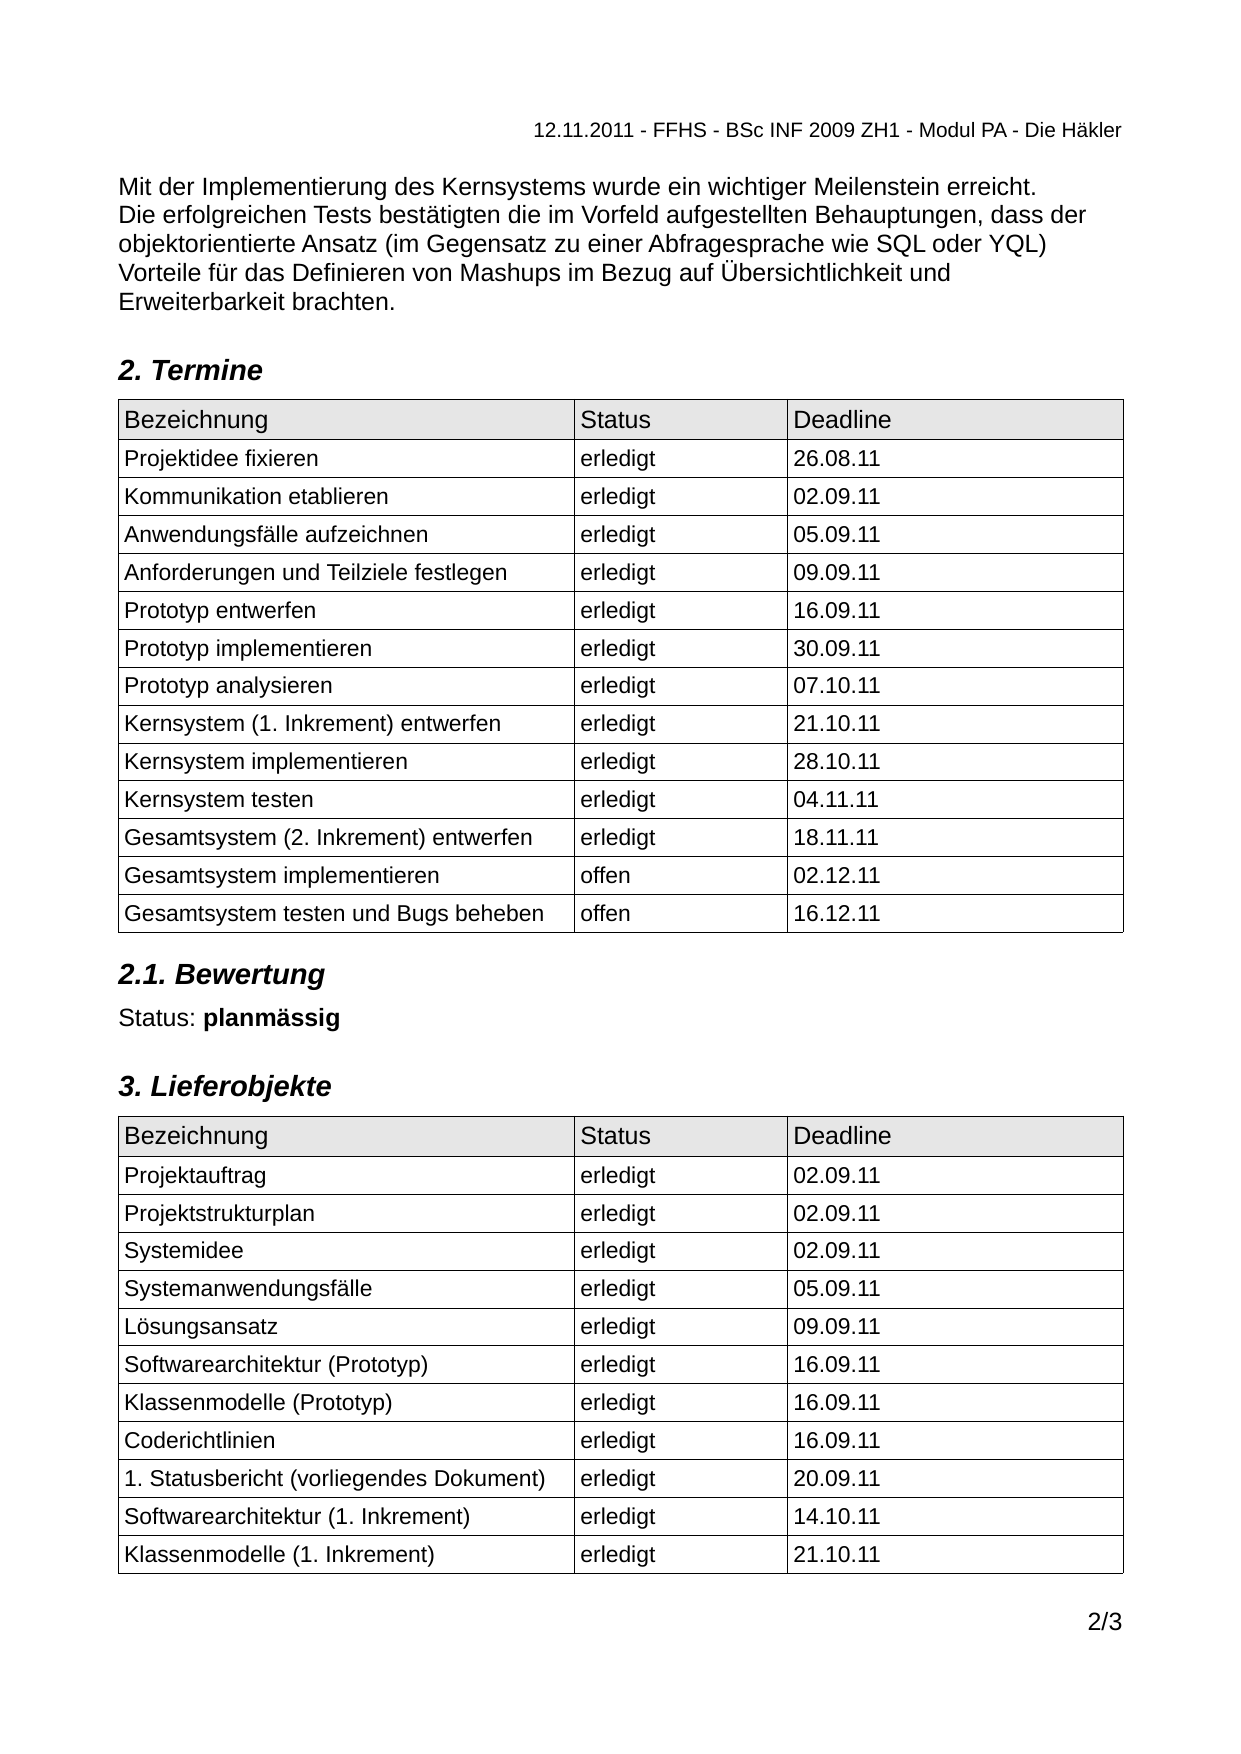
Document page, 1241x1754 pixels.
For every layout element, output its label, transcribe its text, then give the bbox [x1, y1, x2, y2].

table_cell erledigt [575, 819, 787, 856]
table_cell Prototyp analysieren [119, 668, 574, 704]
table_cell Anforderungen und Teilziele festlegen [119, 554, 574, 591]
table_cell 09.09.11 [788, 554, 1123, 591]
table_cell erledigt [575, 1346, 787, 1383]
table_cell 02.09.11 [788, 1195, 1123, 1232]
table_cell erledigt [575, 1233, 787, 1269]
table_header Deadline [788, 1117, 1123, 1156]
table_cell erledigt [575, 1309, 787, 1345]
table_cell Coderichtlinien [119, 1422, 574, 1459]
subtitle 2.1. Bewertung [118, 957, 1122, 991]
table_header Deadline [788, 400, 1123, 439]
table_cell Kernsystem testen [119, 781, 574, 818]
table_cell 20.09.11 [788, 1460, 1123, 1497]
table_cell Klassenmodelle (1. Inkrement) [119, 1536, 574, 1573]
table_cell 05.09.11 [788, 516, 1123, 553]
table_cell erledigt [575, 1460, 787, 1497]
table_cell Prototyp implementieren [119, 630, 574, 667]
table_cell erledigt [575, 706, 787, 742]
table_cell 05.09.11 [788, 1271, 1123, 1307]
table_header Status [575, 1117, 787, 1156]
table_cell erledigt [575, 592, 787, 629]
table_cell erledigt [575, 744, 787, 780]
table_cell 02.09.11 [788, 1157, 1123, 1194]
table_cell offen [575, 895, 787, 932]
table_cell Projektauftrag [119, 1157, 574, 1194]
table_cell Anwendungsfälle aufzeichnen [119, 516, 574, 553]
table_cell 28.10.11 [788, 744, 1123, 780]
table_cell Softwarearchitektur (1. Inkrement) [119, 1498, 574, 1535]
table_cell erledigt [575, 440, 787, 477]
table_cell Kernsystem (1. Inkrement) entwerfen [119, 706, 574, 742]
subtitle 3. Lieferobjekte [118, 1069, 1122, 1103]
table_cell Projektstrukturplan [119, 1195, 574, 1232]
table_cell erledigt [575, 478, 787, 515]
table_cell 26.08.11 [788, 440, 1123, 477]
table_cell 18.11.11 [788, 819, 1123, 856]
table_cell 09.09.11 [788, 1309, 1123, 1345]
table_cell 02.09.11 [788, 478, 1123, 515]
table_cell Kernsystem implementieren [119, 744, 574, 780]
table_cell 16.09.11 [788, 1422, 1123, 1459]
table_cell 14.10.11 [788, 1498, 1123, 1535]
table_header Status [575, 400, 787, 439]
table_cell 21.10.11 [788, 706, 1123, 742]
text Mit der Implementierung des Kernsystems wurde ein wichtiger Meilenstein erreicht. Die erfolgreichen Tests bestätigten die im Vorfeld aufgestellten Behauptungen, dass der objektorientierte Ansatz (im Gegensatz zu einer Abfragesprache wie SQL oder YQL) Vorteile für das Definieren von Mashups im Bezug auf Übersichtlichkeit und Erweiterbarkeit brachten. [118, 172, 1122, 315]
table_cell Prototyp entwerfen [119, 592, 574, 629]
table_cell Softwarearchitektur (Prototyp) [119, 1346, 574, 1383]
table_cell 02.12.11 [788, 857, 1123, 894]
table_cell Klassenmodelle (Prototyp) [119, 1384, 574, 1421]
table_cell erledigt [575, 1384, 787, 1421]
table_cell erledigt [575, 668, 787, 704]
table_cell erledigt [575, 1536, 787, 1573]
table_cell Kommunikation etablieren [119, 478, 574, 515]
table_cell erledigt [575, 516, 787, 553]
table_cell 07.10.11 [788, 668, 1123, 704]
table_cell Projektidee fixieren [119, 440, 574, 477]
table_cell Lösungsansatz [119, 1309, 574, 1345]
table_cell 16.09.11 [788, 1384, 1123, 1421]
table_cell 30.09.11 [788, 630, 1123, 667]
text Status: planmässig [118, 1003, 1122, 1032]
table_cell erledigt [575, 554, 787, 591]
table_cell offen [575, 857, 787, 894]
table_cell 16.09.11 [788, 1346, 1123, 1383]
table_header Bezeichnung [119, 400, 574, 439]
table_cell Systemanwendungsfälle [119, 1271, 574, 1307]
table_cell erledigt [575, 1195, 787, 1232]
table_cell Gesamtsystem implementieren [119, 857, 574, 894]
table_cell Gesamtsystem testen und Bugs beheben [119, 895, 574, 932]
table_cell Systemidee [119, 1233, 574, 1269]
subtitle 2. Termine [118, 353, 1122, 386]
table_cell erledigt [575, 1498, 787, 1535]
table_cell 16.09.11 [788, 592, 1123, 629]
table_cell 02.09.11 [788, 1233, 1123, 1269]
table_cell 1. Statusbericht (vorliegendes Dokument) [119, 1460, 574, 1497]
table_cell erledigt [575, 1271, 787, 1307]
table_cell Gesamtsystem (2. Inkrement) entwerfen [119, 819, 574, 856]
table_cell 21.10.11 [788, 1536, 1123, 1573]
table_cell 16.12.11 [788, 895, 1123, 932]
table_cell erledigt [575, 630, 787, 667]
table_cell erledigt [575, 1422, 787, 1459]
table_cell erledigt [575, 1157, 787, 1194]
table_cell 04.11.11 [788, 781, 1123, 818]
table_cell erledigt [575, 781, 787, 818]
table_header Bezeichnung [119, 1117, 574, 1156]
